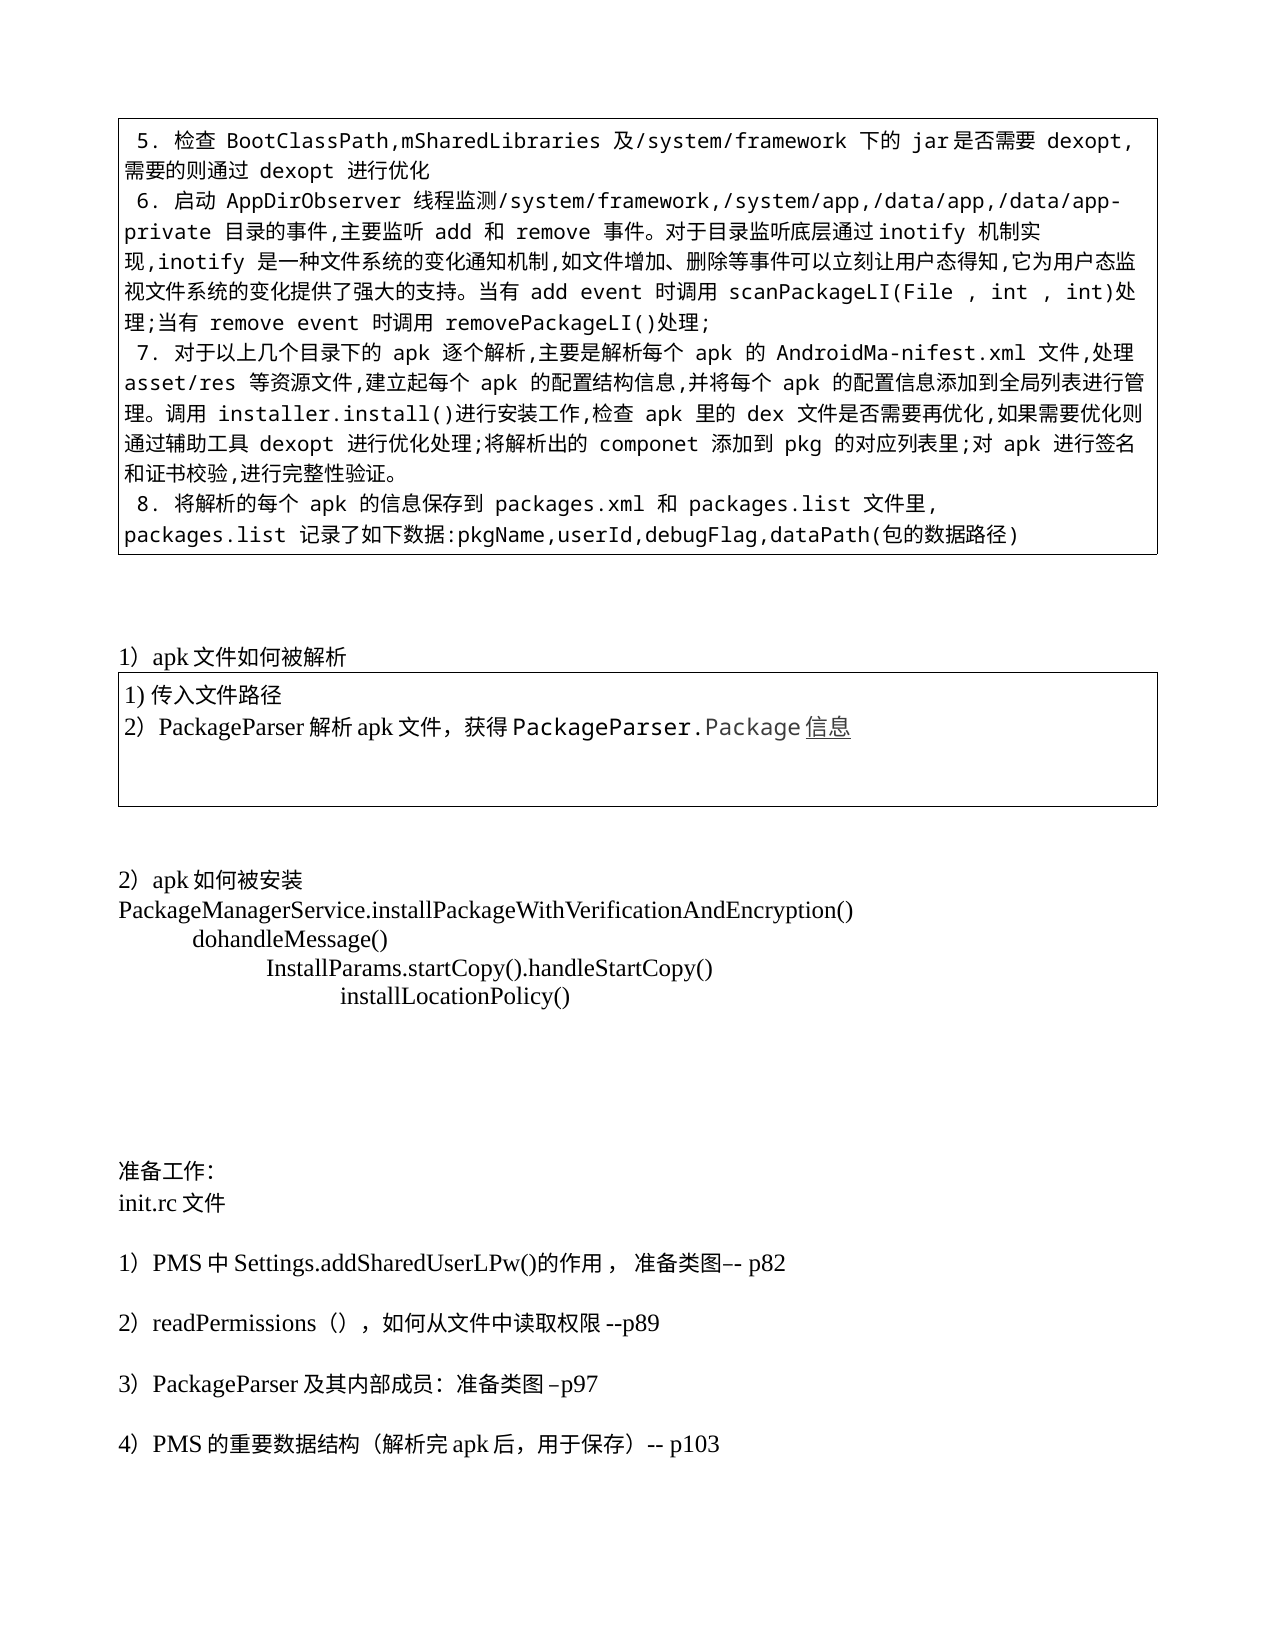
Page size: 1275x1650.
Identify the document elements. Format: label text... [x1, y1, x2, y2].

text 2）apk如何被安装 [118, 863, 1157, 895]
text dohandleMessage() [118, 924, 1157, 953]
text 1）PMS中Settings.addSharedUserLPw()的作用 ， 准备类图–- p82 [118, 1246, 1157, 1278]
text PackageManagerService.installPackageWithVerificationAndEncryption() [118, 895, 1157, 924]
text 2）readPermissions（），如何从文件中读取权限 --p89 [118, 1306, 1157, 1338]
table_header 1) 传入文件路径 2）PackageParser解析apk文件，获得PackageParser.Package信息 [119, 673, 1157, 806]
text installLocationPolicy() [118, 981, 1157, 1010]
text init.rc文件 [118, 1186, 1157, 1217]
text 准备工作： [118, 1154, 1157, 1186]
text InstallParams.startCopy().handleStartCopy() [118, 953, 1157, 981]
text 3）PackageParser及其内部成员：准备类图 –p97 [118, 1367, 1157, 1398]
table_header 5. 检查 BootClassPath,mSharedLibraries 及/system/framework 下的 jar是否需要 dexopt,需要的则通过 dexopt 进行优化 6. 启动 AppDirObserver 线程监测/system/framework,/system/app,/data/app,/data/app-private 目录的事件,主要监听 add 和 remove 事件。对于目录监听底层通过inotify 机制实现,inotify 是一种文件系统的变化通知机制,如文件增加、删除等事件可以立刻让用户态得知,它为用户态监视文件系统的变化提供了强大的支持。当有 add event 时调用 scanPackageLI(File , int , int)处理;当有 remove event 时调用 removePackageLI()处理; 7. 对于以上几个目录下的 apk 逐个解析,主要是解析每个 apk 的 AndroidMa-nifest.xml 文件,处理 asset/res 等资源文件,建立起每个 apk 的配置结构信息,并将每个 apk 的配置信息添加到全局列表进行管理。调用 installer.install()进行安装工作,检查 apk 里的 dex 文件是否需要再优化,如果需要优化则通过辅助工具 dexopt 进行优化处理;将解析出的 componet 添加到 pkg 的对应列表里;对 apk 进行签名和证书校验,进行完整性验证。 8. 将解析的每个 apk 的信息保存到 packages.xml 和 packages.list 文件里, packages.list 记录了如下数据:pkgName,userId,debugFlag,dataPath(包的数据路径) [119, 119, 1157, 554]
text 1）apk文件如何被解析 [118, 640, 1157, 672]
text 4）PMS的重要数据结构（解析完apk后，用于保存）-- p103 [118, 1427, 1157, 1459]
